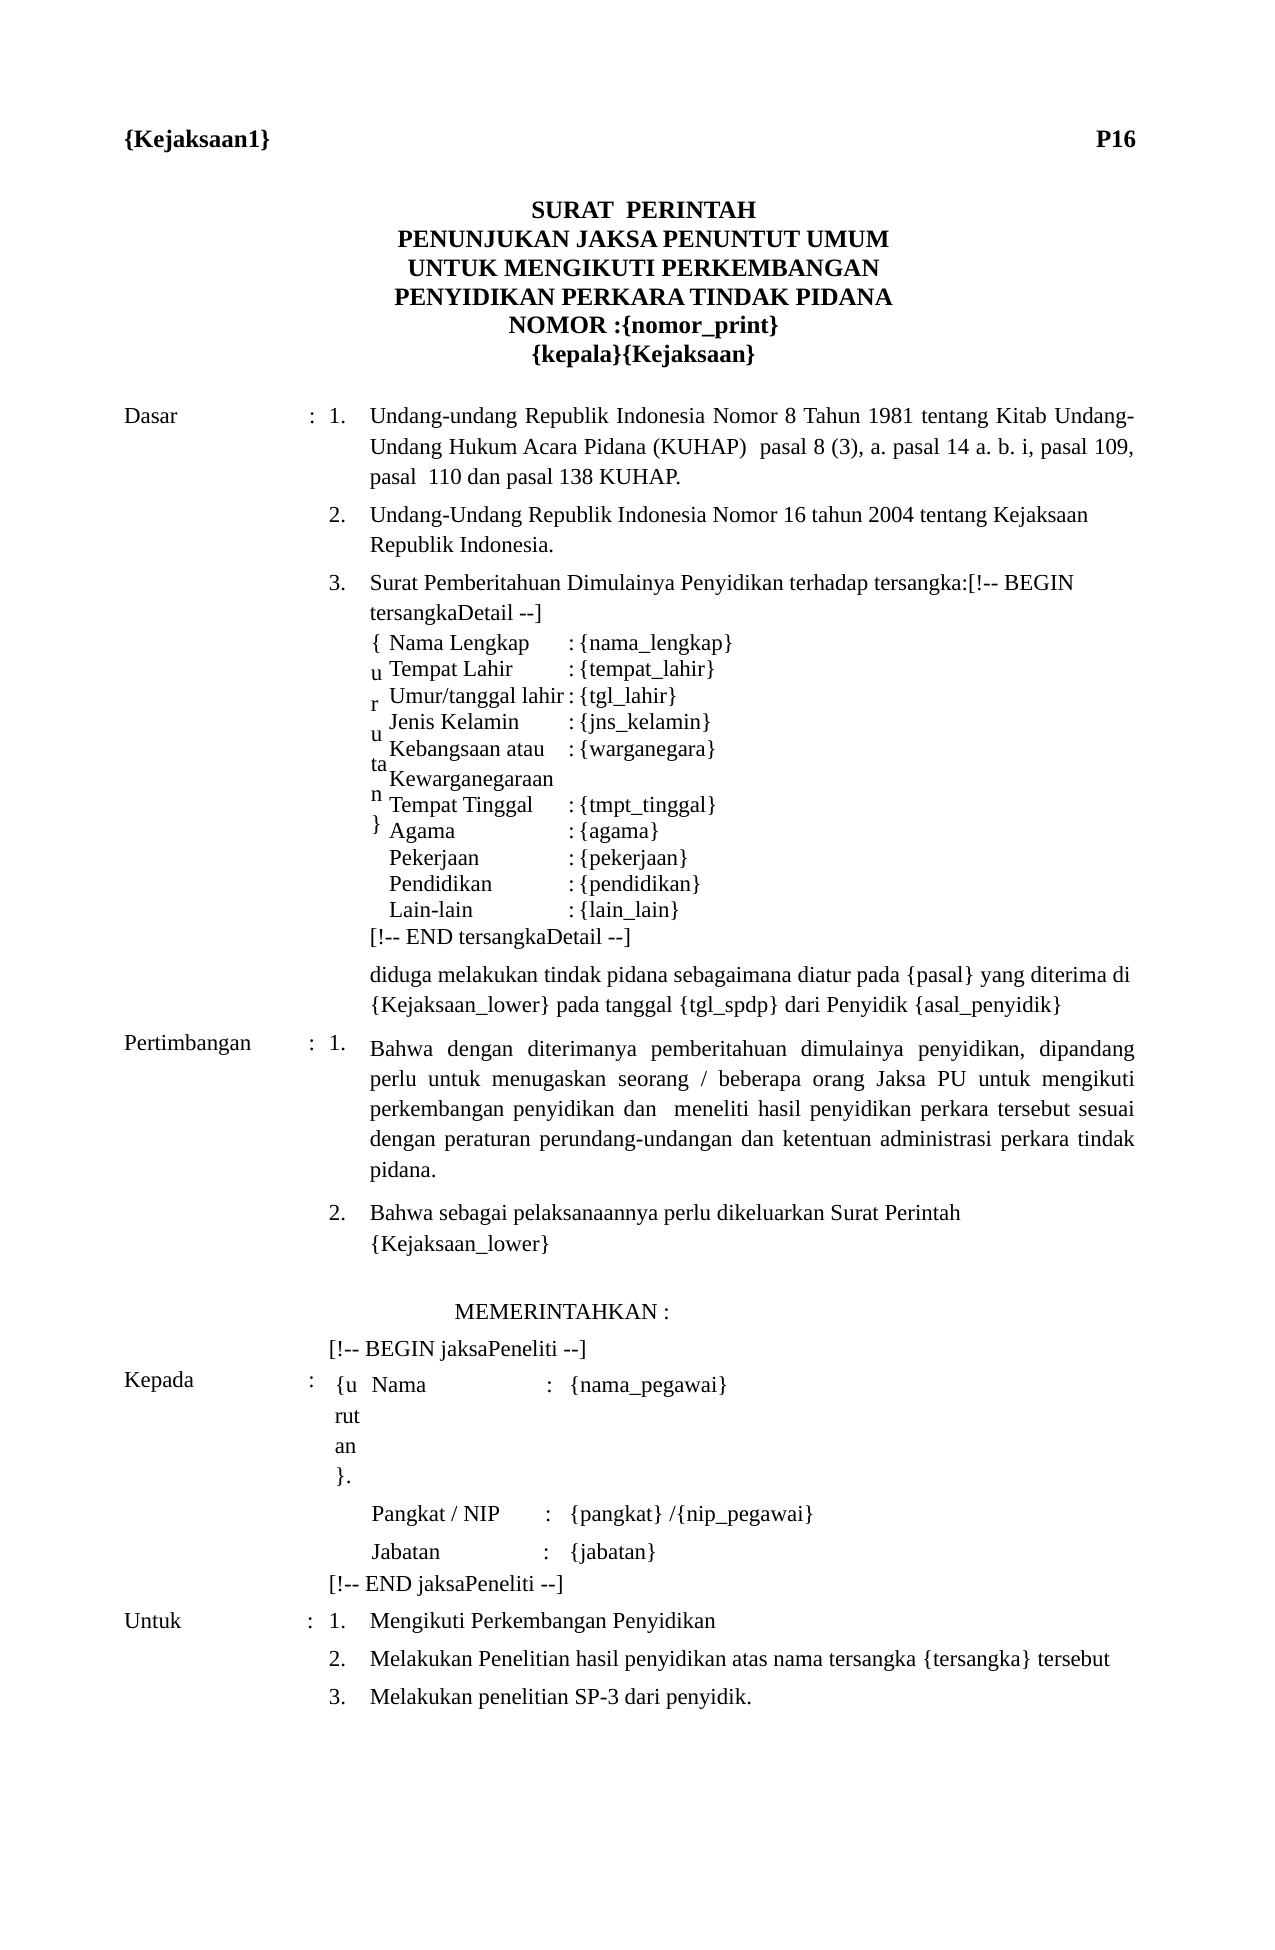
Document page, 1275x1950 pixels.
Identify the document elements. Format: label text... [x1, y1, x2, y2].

table_cell Pangkat / NIP : [366, 1494, 563, 1532]
table_cell Umur/tanggal lahir [389, 682, 567, 708]
table_cell 1. [323, 1023, 364, 1194]
table_cell [118, 1262, 323, 1330]
table_cell Undang-Undang Republik Indonesia Nomor 16 tahun 2004 tentang Kejaksaan Republik Indonesia. [364, 495, 1142, 563]
table_cell Agama [389, 818, 567, 844]
text UNTUK MENGIKUTI PERKEMBANGAN [130, 253, 1157, 282]
table_header 1. [323, 397, 364, 495]
table_cell 2. [323, 1194, 364, 1262]
table_cell [329, 1494, 366, 1532]
table_cell Pekerjaan [389, 844, 567, 870]
table_cell Kepada : [118, 1330, 323, 1602]
table_cell Pendidikan [389, 870, 567, 897]
table_cell [118, 563, 323, 955]
table_cell Pertimbangan : [118, 1023, 323, 1194]
table_cell : [567, 682, 577, 708]
table_header {urutan} [370, 629, 389, 923]
table_cell 3. [323, 563, 364, 955]
table_cell Bahwa sebagai pelaksanaannya perlu dikeluarkan Surat Perintah {Kejaksaan_lower} [364, 1194, 1142, 1262]
table_cell {lain_lain} [577, 897, 1135, 923]
table_header Nama Lengkap [389, 629, 567, 656]
table_header P16 [1090, 118, 1157, 158]
table_cell : [567, 656, 577, 682]
table_cell [118, 1194, 323, 1262]
text SURAT PERINTAH [130, 196, 1157, 224]
table_header : [567, 629, 577, 656]
table_cell {agama} [577, 818, 1135, 844]
table_cell 2. [323, 495, 364, 563]
table_cell : [567, 844, 577, 870]
table_header {nama_pegawai} [563, 1366, 1136, 1494]
table_cell {pangkat} /{nip_pegawai} [563, 1494, 1136, 1532]
table_cell [329, 1532, 366, 1570]
table_cell Jabatan : [366, 1532, 563, 1570]
table_cell Untuk : [118, 1602, 323, 1640]
table_cell 1. [323, 1602, 364, 1640]
table_cell : [567, 897, 577, 923]
table_cell [118, 1678, 323, 1715]
table_cell 3. [323, 1678, 364, 1715]
text PENYIDIKAN PERKARA TINDAK PIDANA [130, 282, 1157, 311]
table_cell {jns_kelamin} [577, 708, 1135, 734]
table_cell {tgl_lahir} [577, 682, 1135, 708]
table_cell {pendidikan} [577, 870, 1135, 897]
table_header {urutan}. [329, 1366, 366, 1494]
table_cell [118, 495, 323, 563]
table_cell : [567, 791, 577, 817]
table_cell {tempat_lahir} [577, 656, 1135, 682]
table_cell MEMERINTAHKAN : [323, 1262, 1142, 1330]
table_header {Kejaksaan1} [118, 118, 1090, 158]
table_header Nama : [366, 1366, 563, 1494]
table_cell [118, 955, 323, 1023]
table_header {nama_lengkap} [577, 629, 1135, 656]
text {kepala}{Kejaksaan} [130, 339, 1157, 368]
table_cell : [567, 708, 577, 734]
table_cell Lain-lain [389, 897, 567, 923]
table_cell {pekerjaan} [577, 844, 1135, 870]
table_cell {warganegara} [577, 735, 1135, 791]
table_cell Tempat Tinggal [389, 791, 567, 817]
table_cell {tmpt_tinggal} [577, 791, 1135, 817]
table_cell : [567, 818, 577, 844]
text PENUNJUKAN JAKSA PENUNTUT UMUM [130, 224, 1157, 253]
table_cell Mengikuti Perkembangan Penyidikan [364, 1602, 1142, 1640]
table_header Dasar : [118, 397, 323, 495]
table_cell Melakukan Penelitian hasil penyidikan atas nama tersangka {tersangka} tersebut [364, 1640, 1142, 1677]
table_cell Jenis Kelamin [389, 708, 567, 734]
table_cell Kebangsaan atau Kewarganegaraan [389, 735, 567, 791]
table_cell : [567, 870, 577, 897]
table_cell [323, 955, 364, 1023]
table_header Undang-undang Republik Indonesia Nomor 8 Tahun 1981 tentang Kitab Undang-Undang Hukum Acara Pidana (KUHAP) pasal 8 (3), a. pasal 14 a. b. i, pasal 109, pasal 110 dan pasal 138 KUHAP. [364, 397, 1142, 495]
table_cell {jabatan} [563, 1532, 1136, 1570]
table_cell [!-- BEGIN jaksaPeneliti --] [!-- END jaksaPeneliti --] [323, 1330, 1142, 1602]
table_cell : [567, 735, 577, 791]
text NOMOR :{nomor_print} [130, 311, 1157, 339]
table_cell diduga melakukan tindak pidana sebagaimana diatur pada {pasal} yang diterima di {Kejaksaan_lower} pada tanggal {tgl_spdp} dari Penyidik {asal_penyidik} [364, 955, 1142, 1023]
table_cell Bahwa dengan diterimanya pemberitahuan dimulainya penyidikan, dipandang perlu untuk menugaskan seorang / beberapa orang Jaksa PU untuk mengikuti perkembangan penyidikan dan meneliti hasil penyidikan perkara tersebut sesuai dengan peraturan perundang-undangan dan ketentuan administrasi perkara tindak pidana. [364, 1023, 1142, 1194]
table_cell Tempat Lahir [389, 656, 567, 682]
table_cell Melakukan penelitian SP-3 dari penyidik. [364, 1678, 1142, 1715]
table_cell 2. [323, 1640, 364, 1677]
table_cell Surat Pemberitahuan Dimulainya Penyidikan terhadap tersangka:[!-- BEGIN tersangkaDetail --] [!-- END tersangkaDetail --] [364, 563, 1142, 955]
table_cell [118, 1640, 323, 1677]
